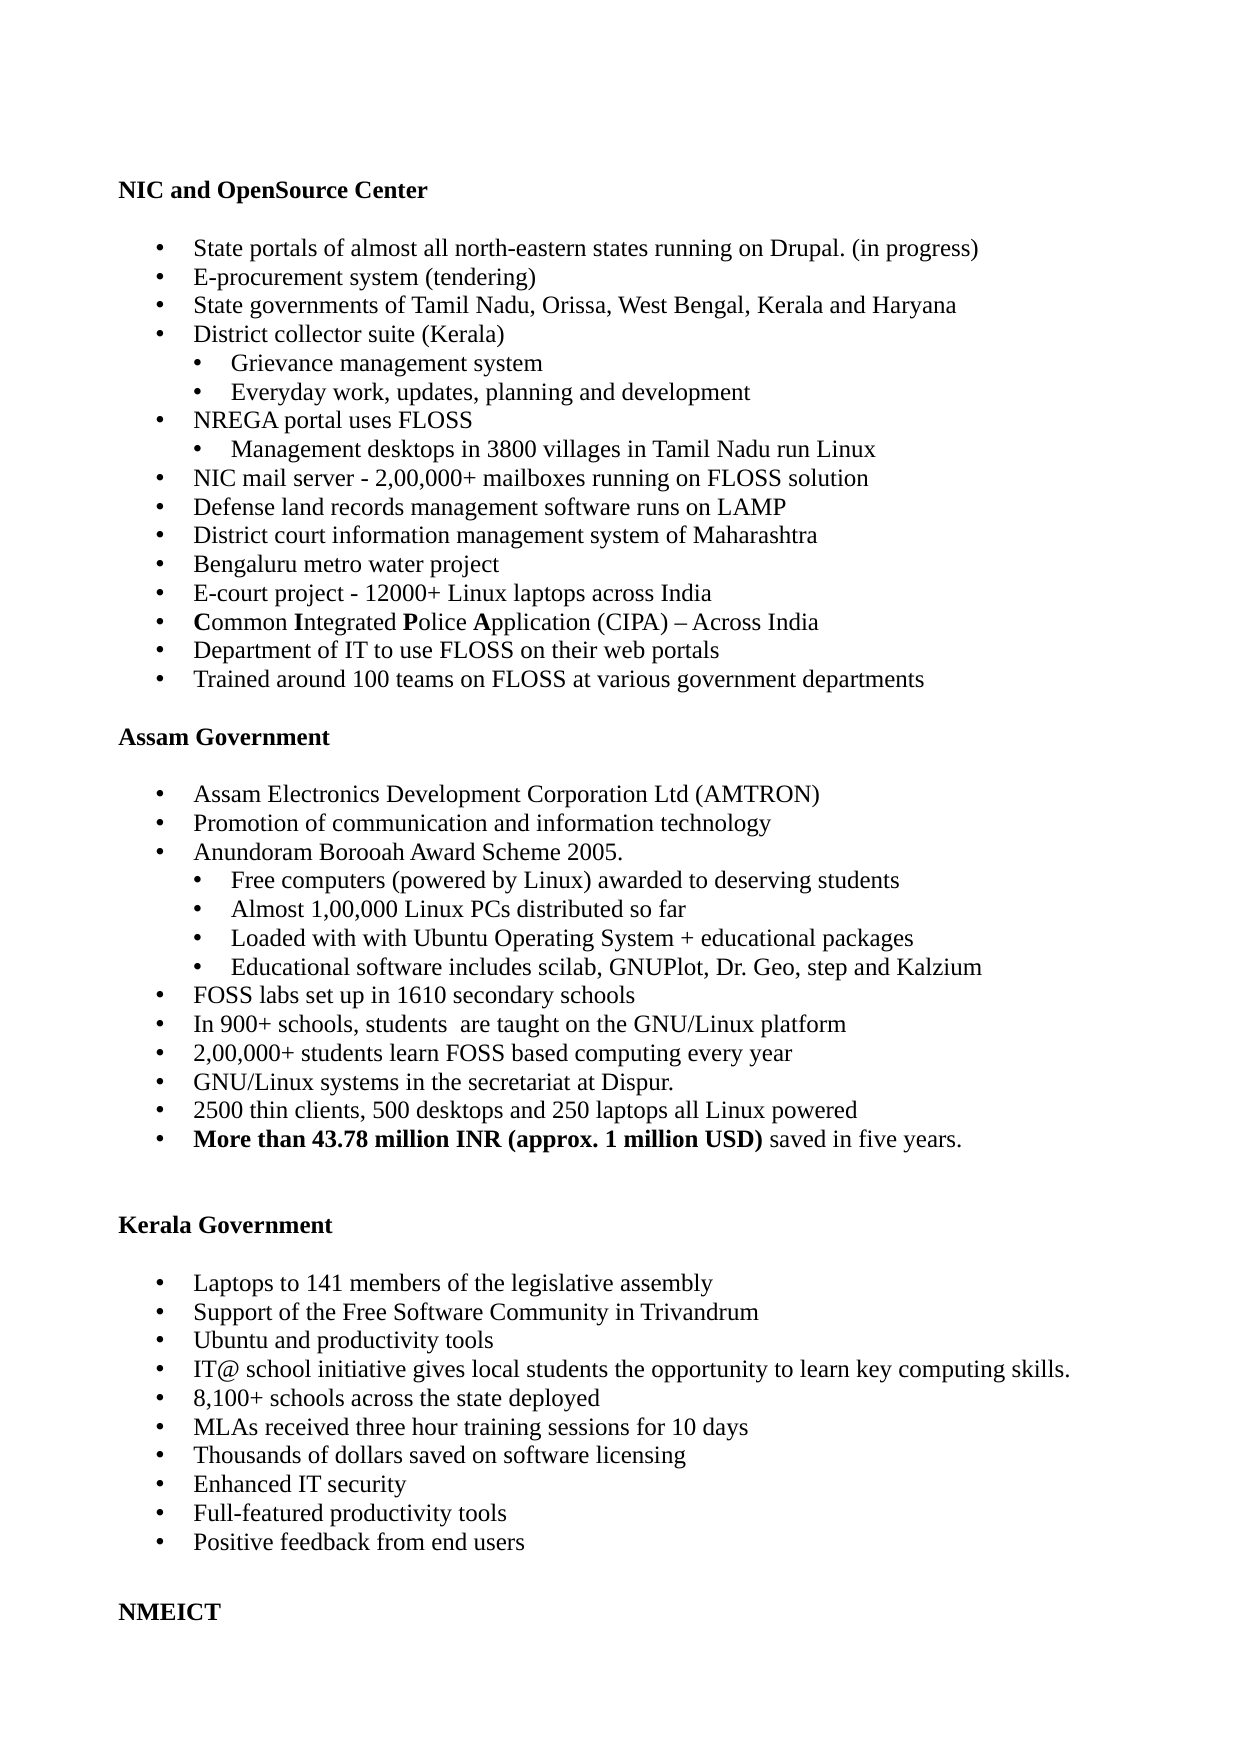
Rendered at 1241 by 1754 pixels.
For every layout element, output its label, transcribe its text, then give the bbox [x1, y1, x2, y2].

list Promotion of communication and information technology [156, 808, 1122, 837]
list Almost 1,00,000 Linux PCs distributed so far [193, 894, 1122, 923]
list Trained around 100 teams on FLOSS at various government departments [156, 664, 1122, 693]
list E-court project - 12000+ Linux laptops across India [156, 578, 1122, 607]
list Educational software includes scilab, GNUPlot, Dr. Geo, step and Kalzium [193, 952, 1122, 981]
list Free computers (powered by Linux) awarded to deserving students [193, 866, 1122, 894]
list NIC mail server - 2,00,000+ mailboxes running on FLOSS solution [156, 463, 1122, 492]
list Common Integrated Police Application (CIPA) – Across India [156, 607, 1122, 636]
list State portals of almost all north-eastern states running on Drupal. (in progress) [156, 233, 1122, 262]
list Support of the Free Software Community in Trivandrum [156, 1297, 1122, 1326]
text Kerala Government [118, 1211, 1122, 1239]
list District court information management system of Maharashtra [156, 521, 1122, 549]
list Thousands of dollars saved on software licensing [156, 1441, 1122, 1469]
text NIC and OpenSource Center [118, 176, 1122, 204]
list Laptops to 141 members of the legislative assembly [156, 1268, 1122, 1297]
list District collector suite (Kerala) [156, 319, 1122, 348]
list Full-featured productivity tools [156, 1498, 1122, 1527]
list Department of IT to use FLOSS on their web portals [156, 636, 1122, 664]
list 2,00,000+ students learn FOSS based computing every year [156, 1038, 1122, 1067]
text Assam Government [118, 722, 1122, 751]
list State governments of Tamil Nadu, Orissa, West Bengal, Kerala and Haryana [156, 291, 1122, 319]
list Enhanced IT security [156, 1469, 1122, 1498]
list Management desktops in 3800 villages in Tamil Nadu run Linux [193, 434, 1122, 463]
list Assam Electronics Development Corporation Ltd (AMTRON) [156, 779, 1122, 808]
list Anundoram Borooah Award Scheme 2005. [156, 837, 1122, 866]
list Ubuntu and productivity tools [156, 1326, 1122, 1354]
list Bengaluru metro water project [156, 549, 1122, 578]
list GNU/Linux systems in the secretariat at Dispur. [156, 1067, 1122, 1096]
list Loaded with with Ubuntu Operating System + educational packages [193, 923, 1122, 952]
list Positive feedback from end users [156, 1527, 1122, 1556]
list 2500 thin clients, 500 desktops and 250 laptops all Linux powered [156, 1096, 1122, 1124]
list Everyday work, updates, planning and development [193, 377, 1122, 406]
list FOSS labs set up in 1610 secondary schools [156, 981, 1122, 1009]
list Defense land records management software runs on LAMP [156, 492, 1122, 521]
list More than 43.78 million INR (approx. 1 million USD) saved in five years. [156, 1124, 1122, 1153]
list MLAs received three hour training sessions for 10 days [156, 1412, 1122, 1441]
list IT@ school initiative gives local students the opportunity to learn key computing skills. [156, 1354, 1122, 1383]
list In 900+ schools, students are taught on the GNU/Linux platform [156, 1009, 1122, 1038]
text NMEICT [118, 1597, 1122, 1626]
list E-procurement system (tendering) [156, 262, 1122, 291]
list Grievance management system [193, 348, 1122, 377]
list NREGA portal uses FLOSS [156, 406, 1122, 434]
list 8,100+ schools across the state deployed [156, 1383, 1122, 1412]
